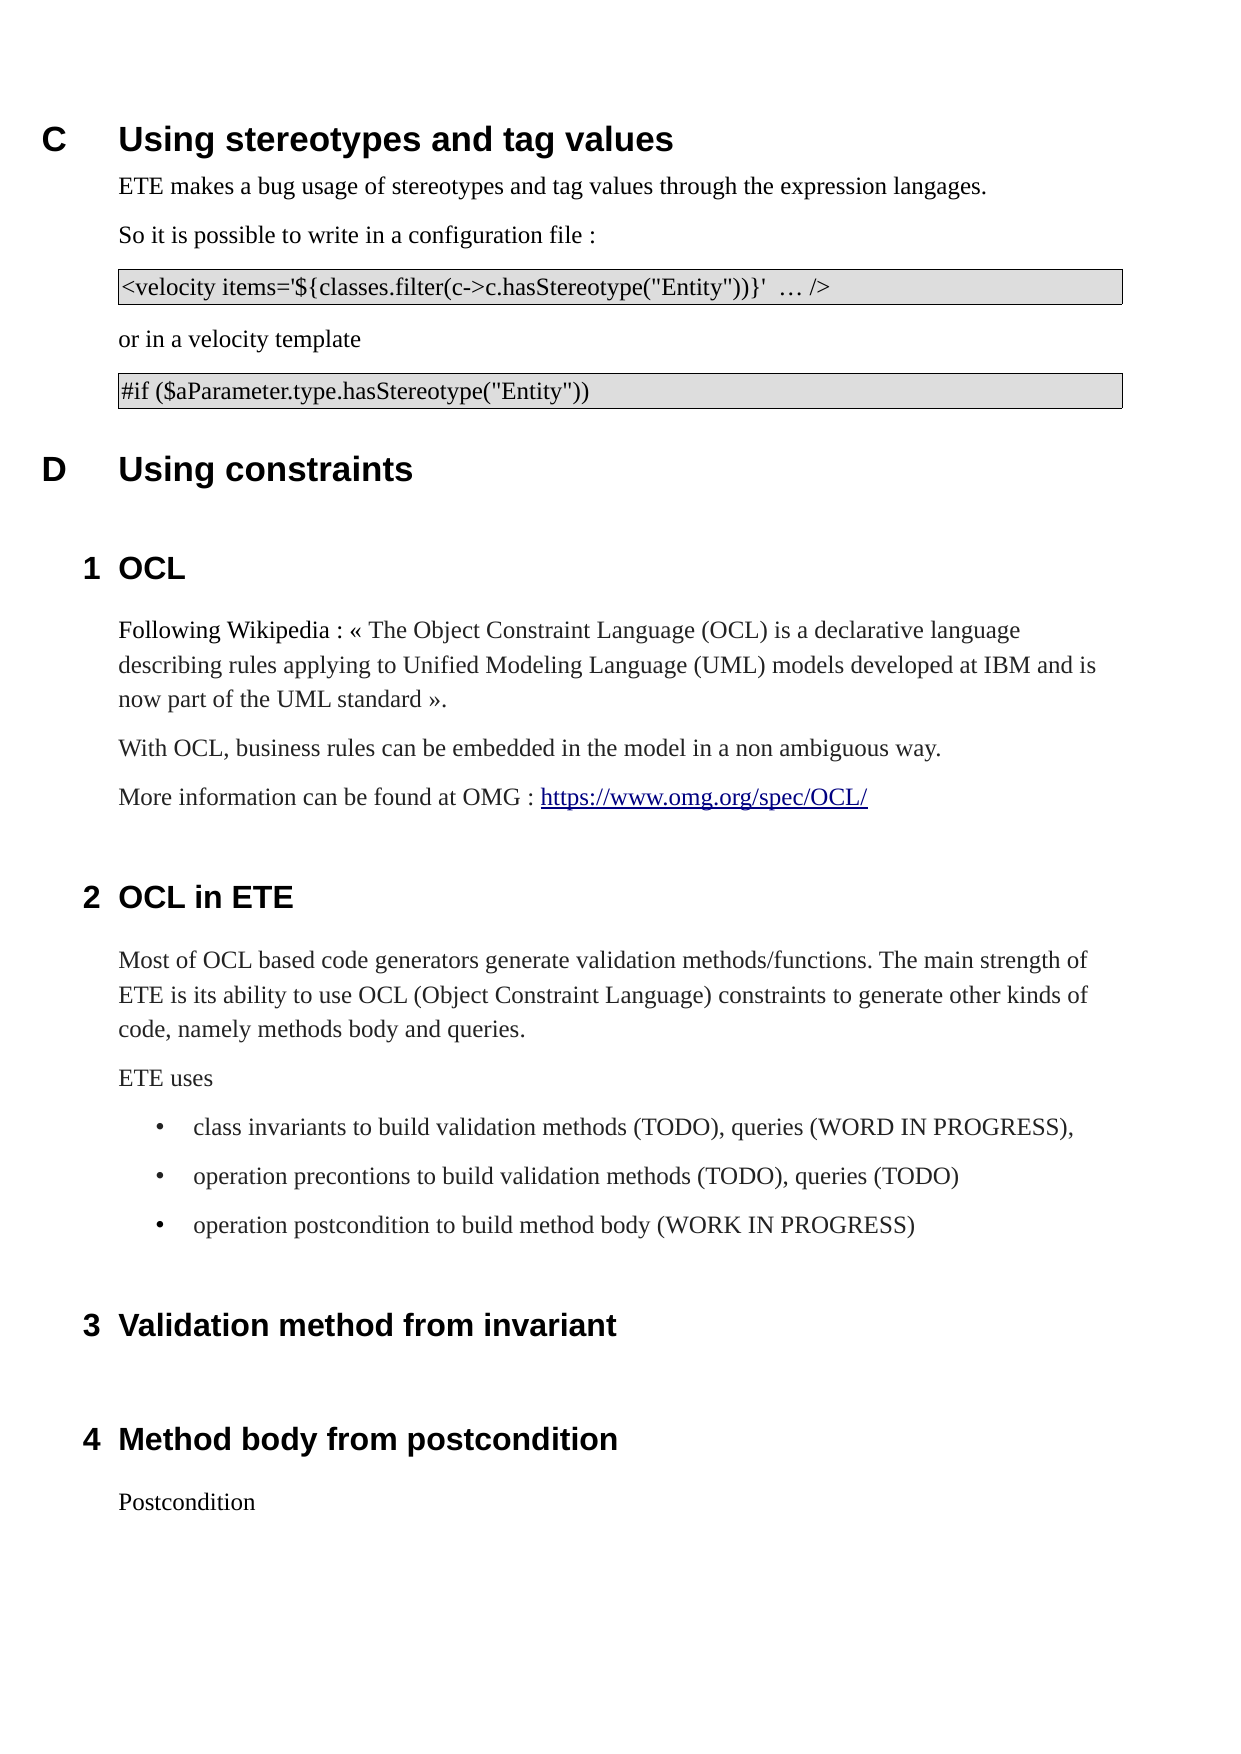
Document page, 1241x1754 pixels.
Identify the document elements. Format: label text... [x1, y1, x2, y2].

text So it is possible to write in a configuration file : [118, 220, 1122, 249]
list class invariants to build validation methods (TODO), queries (WORD IN PROGRESS), [156, 1112, 1122, 1141]
subtitle OCL [83, 549, 1122, 586]
subtitle Method body from postcondition [83, 1420, 1122, 1457]
subtitle Using constraints [41, 449, 1122, 489]
subtitle OCL in ETE [83, 879, 1122, 916]
text or in a velocity template [118, 324, 1122, 353]
text Postcondition [118, 1487, 1122, 1516]
text More information can be found at OMG : https://www.omg.org/spec/OCL/ [118, 782, 1122, 811]
list <velocity items='${classes.filter(c->c.hasStereotype("Entity"))}' … /> [119, 270, 1122, 304]
text Most of OCL based code generators generate validation methods/functions. The main strength of ETE is its ability to use OCL (Object Constraint Language) constraints to generate other kinds of code, namely methods body and queries. [118, 945, 1122, 1043]
list #if ($aParameter.type.hasStereotype("Entity")) [119, 374, 1122, 408]
text With OCL, business rules can be embedded in the model in a non ambiguous way. [118, 733, 1122, 762]
list operation precontions to build validation methods (TODO), queries (TODO) [156, 1161, 1122, 1190]
text ETE uses [118, 1063, 1122, 1092]
text Following Wikipedia : « The Object Constraint Language (OCL) is a declarative language describing rules applying to Unified Modeling Language (UML) models developed at IBM and is now part of the UML standard ». [118, 615, 1122, 713]
subtitle Using stereotypes and tag values [41, 118, 1122, 158]
list operation postcondition to build method body (WORK IN PROGRESS) [156, 1210, 1122, 1239]
text ETE makes a bug usage of stereotypes and tag values through the expression langages. [118, 171, 1122, 199]
subtitle Validation method from invariant [83, 1307, 1122, 1344]
